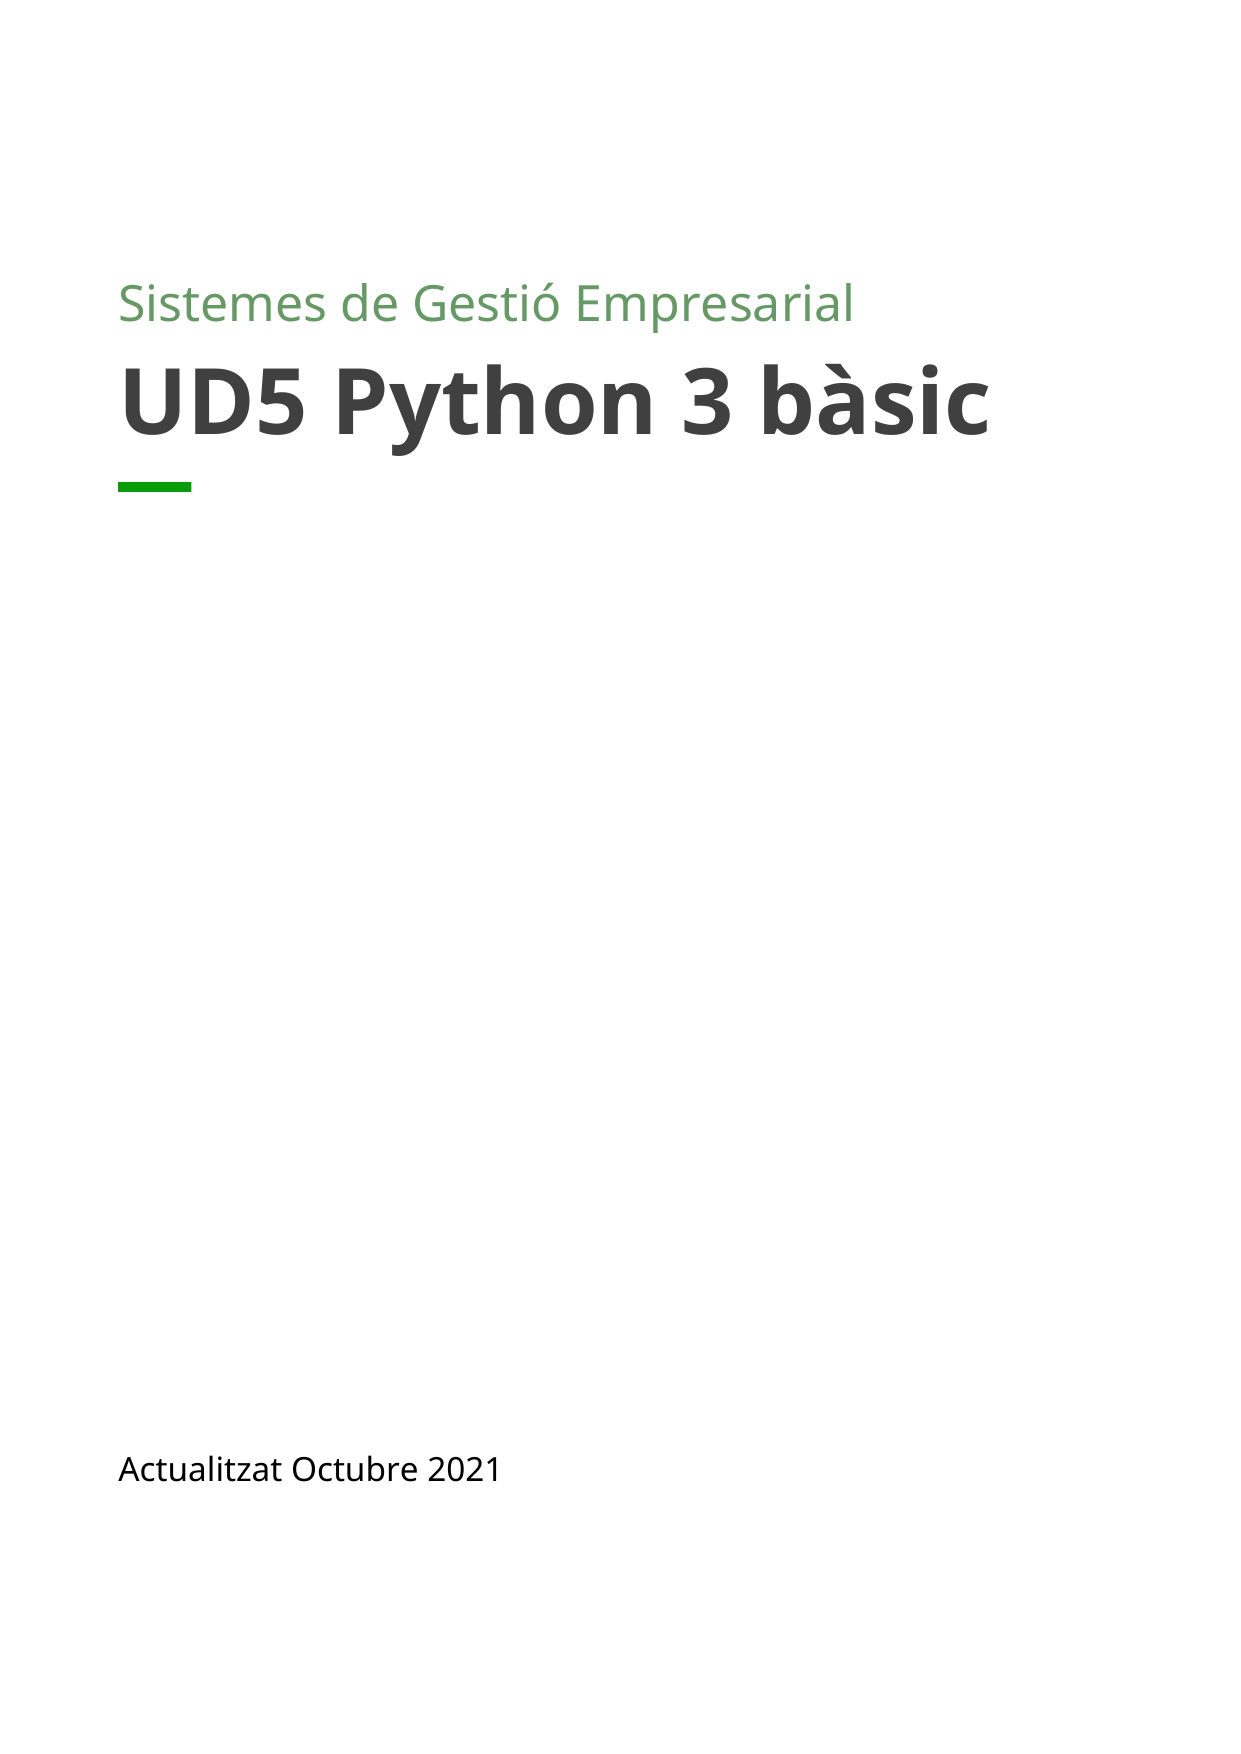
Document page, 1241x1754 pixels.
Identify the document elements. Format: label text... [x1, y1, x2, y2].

text Actualitzat Octubre 2021 [118, 1446, 1122, 1492]
picture [118, 482, 192, 492]
title Sistemes de Gestió Empresarial UD5 Python 3 bàsic [118, 268, 1122, 461]
